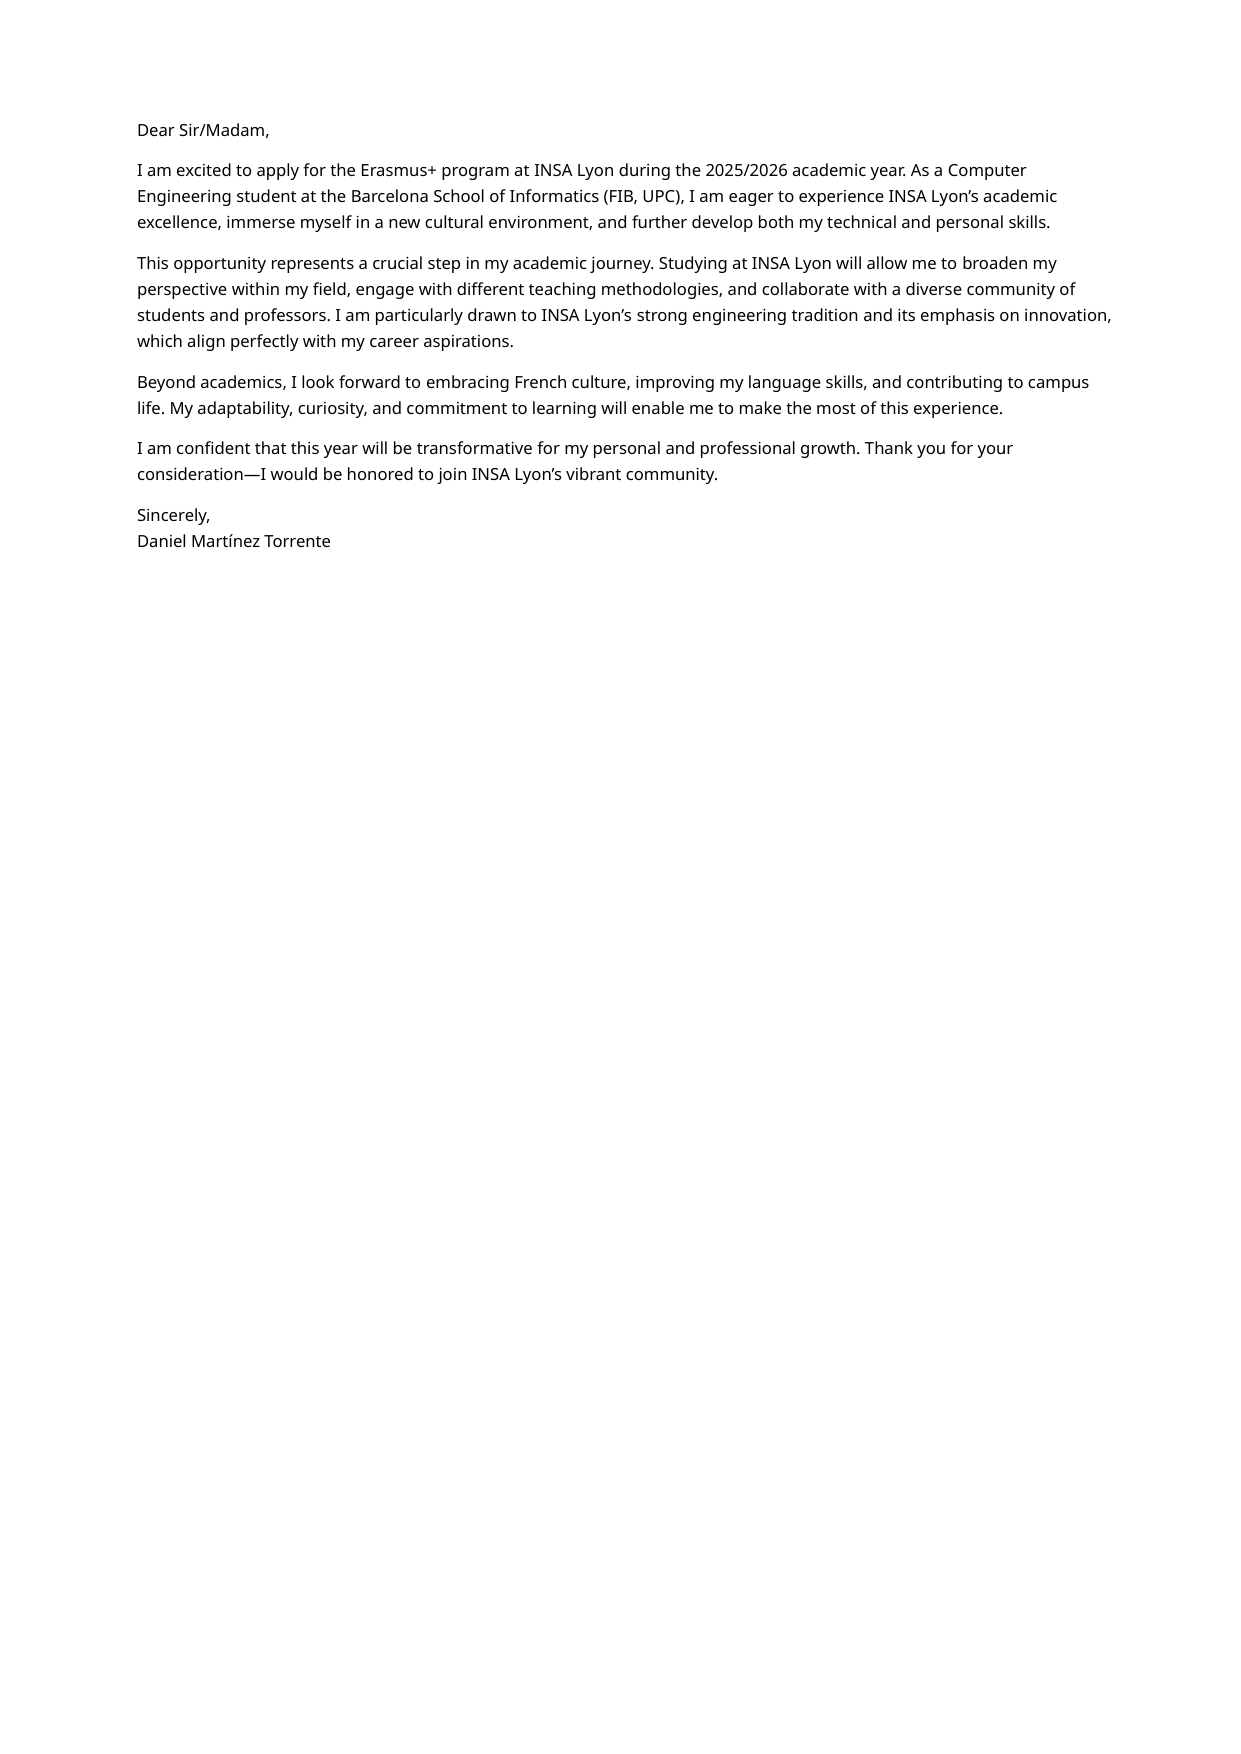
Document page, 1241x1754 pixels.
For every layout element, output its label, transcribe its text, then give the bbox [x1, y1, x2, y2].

text Beyond academics, I look forward to embracing French culture, improving my language skills, and contributing to campus life. My adaptability, curiosity, and commitment to learning will enable me to make the most of this experience. [137, 370, 1122, 419]
text Sincerely, Daniel Martínez Torrente [137, 503, 1122, 552]
text I am confident that this year will be transformative for my personal and professional growth. Thank you for your consideration—I would be honored to join INSA Lyon’s vibrant community. [137, 437, 1122, 486]
text Dear Sir/Madam, [137, 118, 1122, 141]
text This opportunity represents a crucial step in my academic journey. Studying at INSA Lyon will allow me to broaden my perspective within my field, engage with different teaching methodologies, and collaborate with a diverse community of students and professors. I am particularly drawn to INSA Lyon’s strong engineering tradition and its emphasis on innovation, which align perfectly with my career aspirations. [137, 251, 1122, 352]
text I am excited to apply for the Erasmus+ program at INSA Lyon during the 2025/2026 academic year. As a Computer Engineering student at the Barcelona School of Informatics (FIB, UPC), I am eager to experience INSA Lyon’s academic excellence, immerse myself in a new cultural environment, and further develop both my technical and personal skills. [137, 159, 1122, 233]
